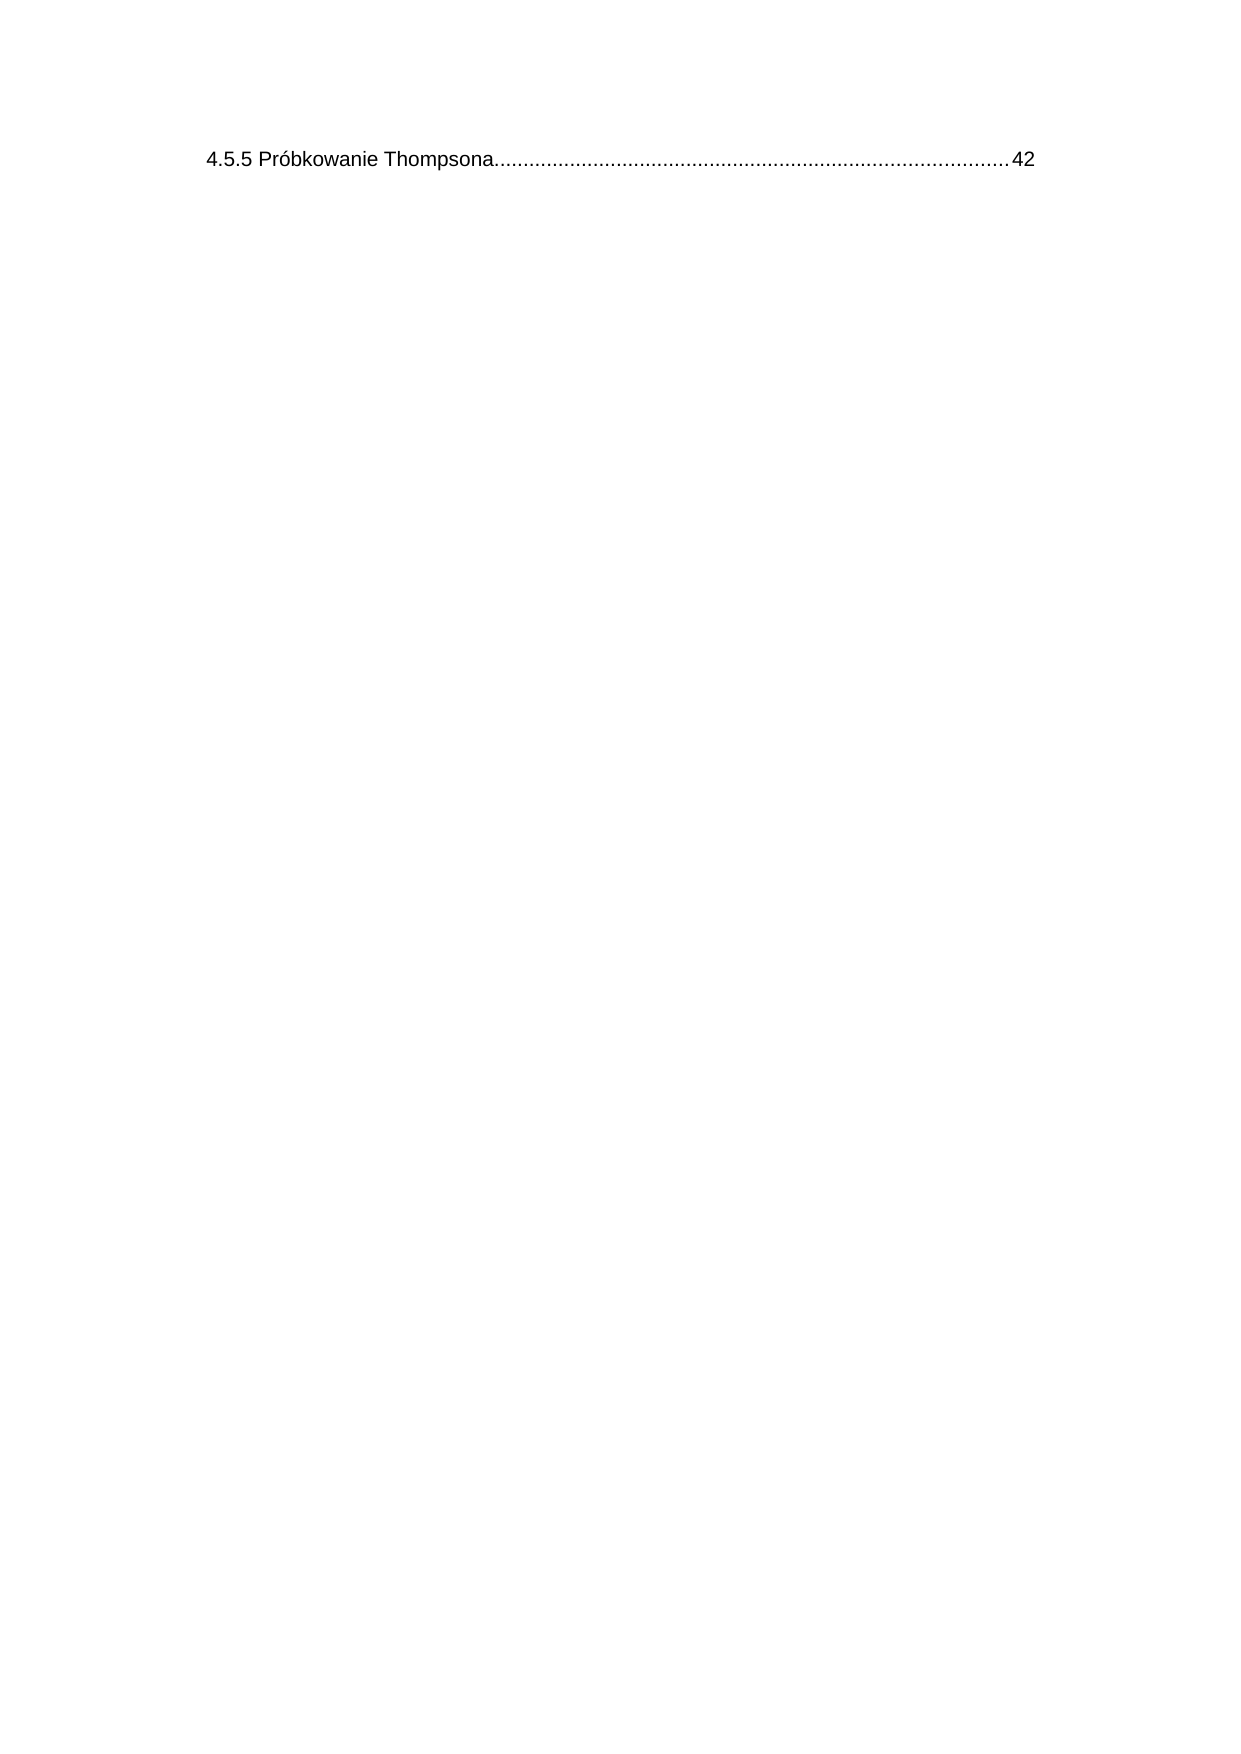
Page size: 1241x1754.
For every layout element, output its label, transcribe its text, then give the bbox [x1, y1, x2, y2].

text 4.5.5 Próbkowanie Thompsona 42 [206, 147, 1035, 171]
